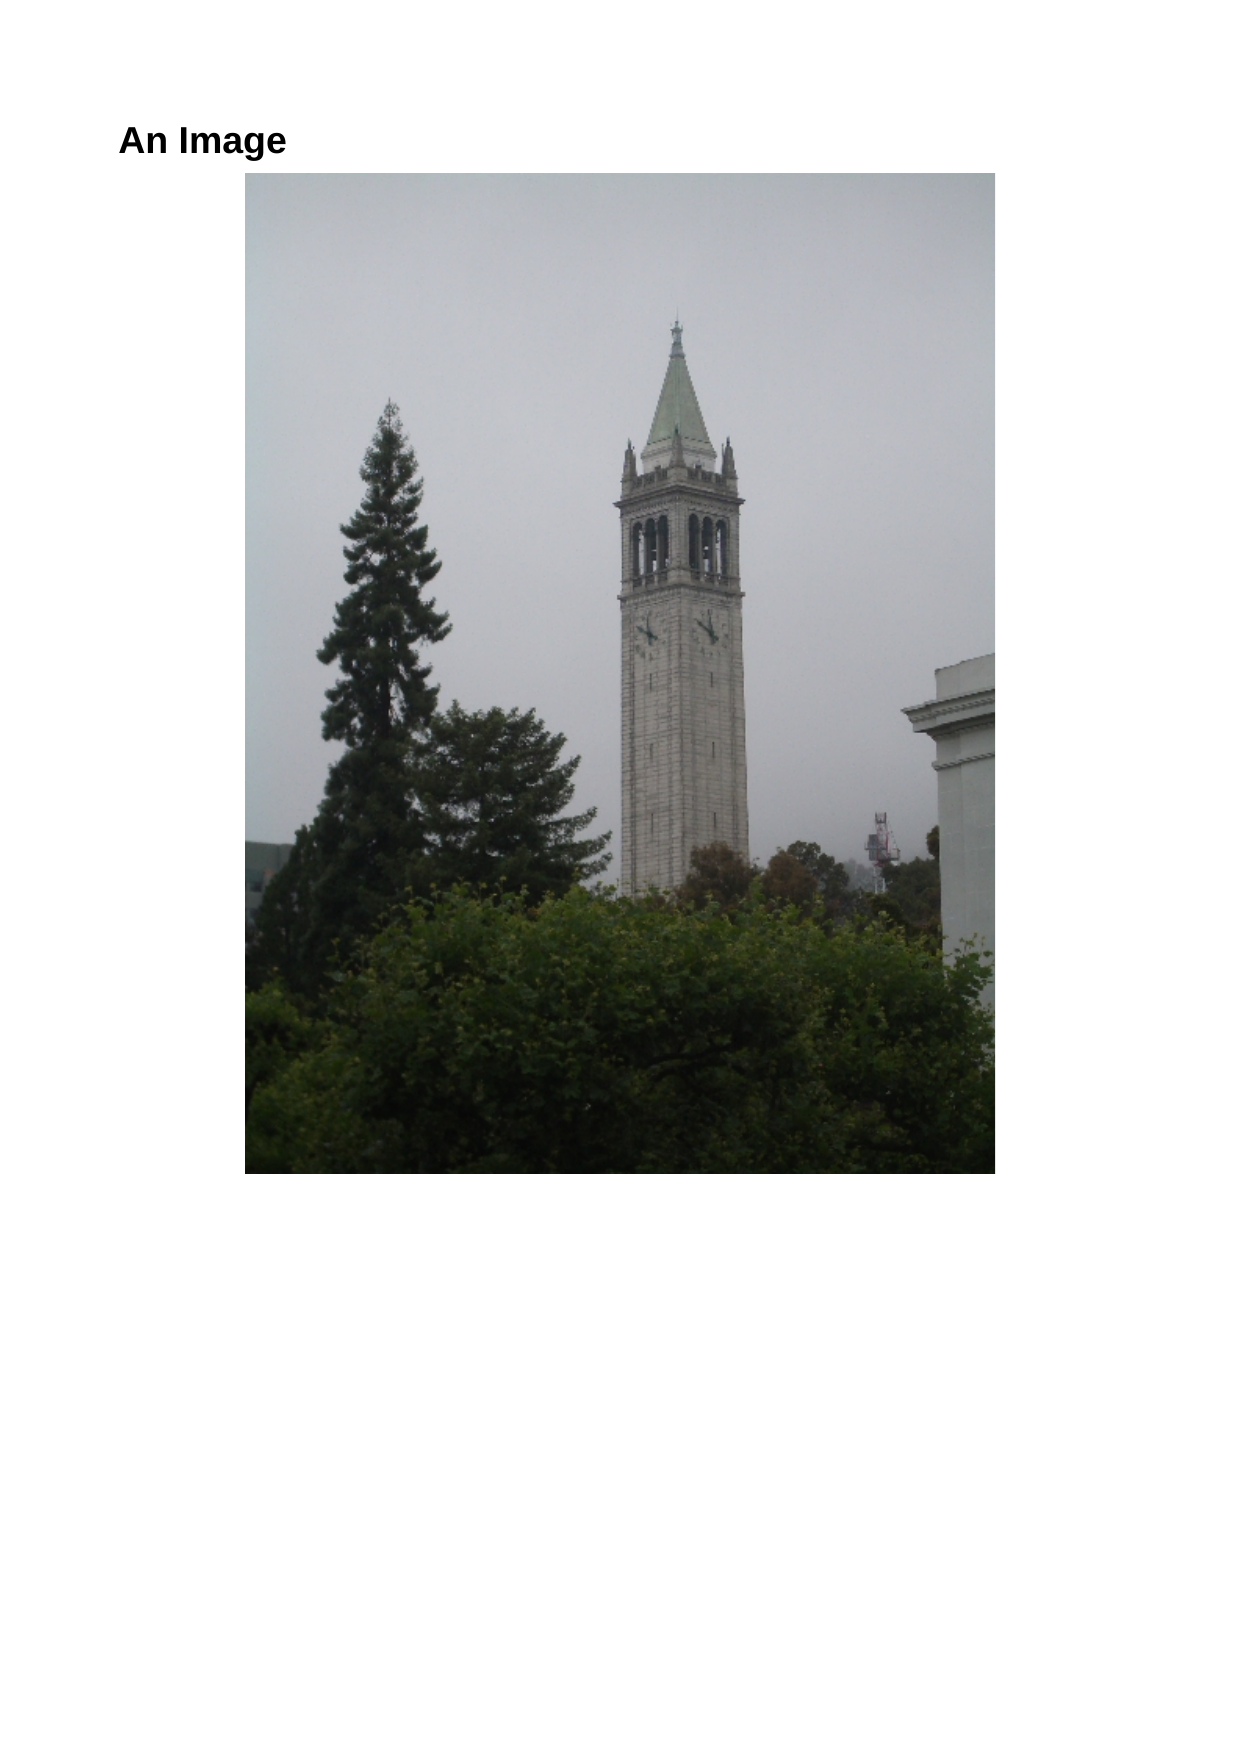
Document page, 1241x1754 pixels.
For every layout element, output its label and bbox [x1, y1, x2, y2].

picture [245, 118, 995, 1119]
